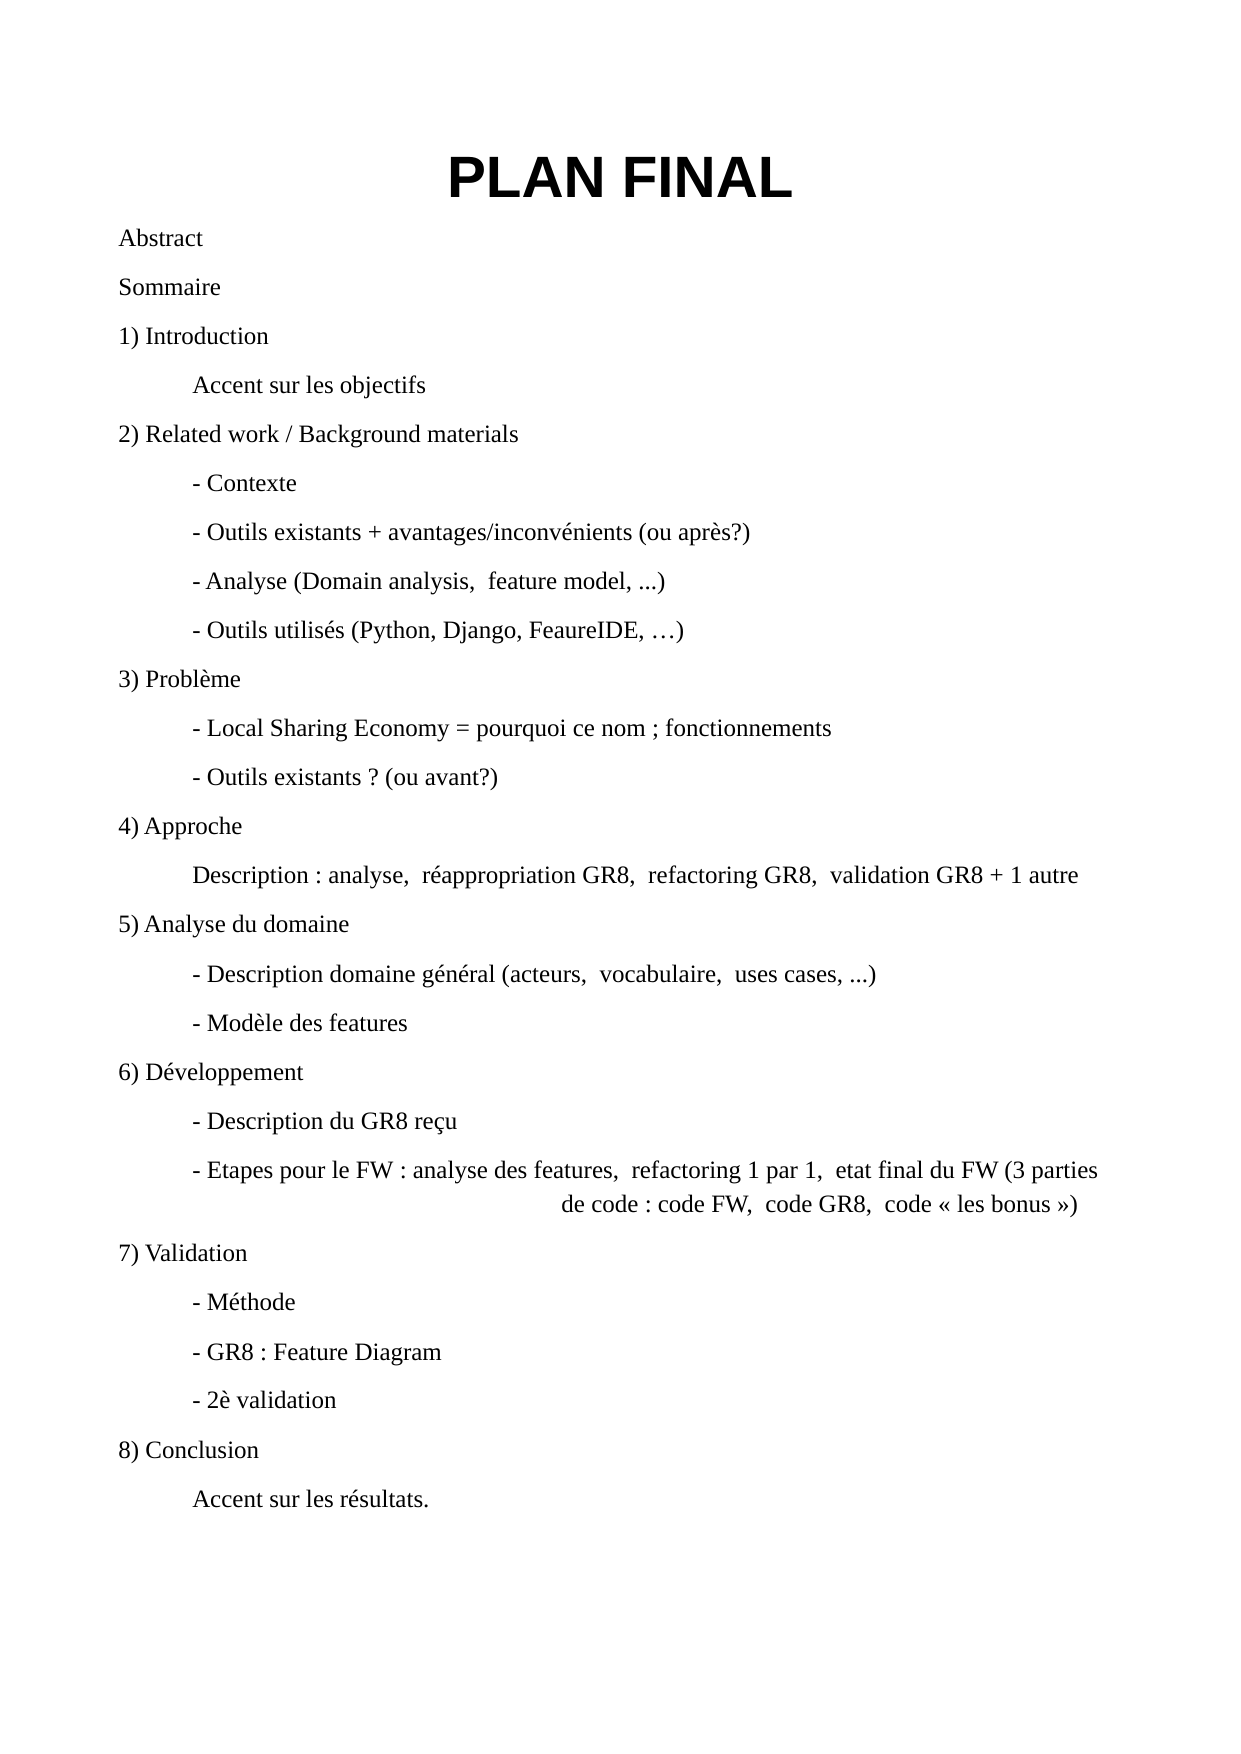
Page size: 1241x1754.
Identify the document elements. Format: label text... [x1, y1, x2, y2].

text Accent sur les résultats. [118, 1484, 1122, 1512]
text - Etapes pour le FW : analyse des features, refactoring 1 par 1, etat final du FW (3 parties de code : code FW, code GR8, code « les bonus ») [118, 1155, 1122, 1218]
text - Outils existants ? (ou avant?) [118, 762, 1122, 791]
text 7) Validation [118, 1238, 1122, 1267]
text - 2è validation [118, 1386, 1122, 1414]
text 5) Analyse du domaine [118, 909, 1122, 938]
text - Méthode [118, 1287, 1122, 1316]
text Abstract [118, 223, 1122, 251]
text - GR8 : Feature Diagram [118, 1337, 1122, 1365]
text 1) Introduction [118, 321, 1122, 349]
text - Modèle des features [118, 1008, 1122, 1036]
text - Contexte [118, 468, 1122, 497]
text - Outils utilisés (Python, Django, FeaureIDE, …) [118, 615, 1122, 644]
text - Local Sharing Economy = pourquoi ce nom ; fonctionnements [118, 713, 1122, 742]
text - Description du GR8 reçu [118, 1106, 1122, 1134]
text Accent sur les objectifs [118, 370, 1122, 399]
text - Analyse (Domain analysis, feature model, ...) [118, 566, 1122, 595]
text Sommaire [118, 272, 1122, 301]
text Description : analyse, réappropriation GR8, refactoring GR8, validation GR8 + 1 autre [118, 861, 1122, 889]
text 2) Related work / Background materials [118, 419, 1122, 448]
title PLAN FINAL [118, 143, 1122, 210]
text 3) Problème [118, 664, 1122, 693]
text - Description domaine général (acteurs, vocabulaire, uses cases, ...) [118, 959, 1122, 987]
text - Outils existants + avantages/inconvénients (ou après?) [118, 517, 1122, 546]
text 8) Conclusion [118, 1435, 1122, 1463]
text 6) Développement [118, 1057, 1122, 1086]
text 4) Approche [118, 811, 1122, 840]
